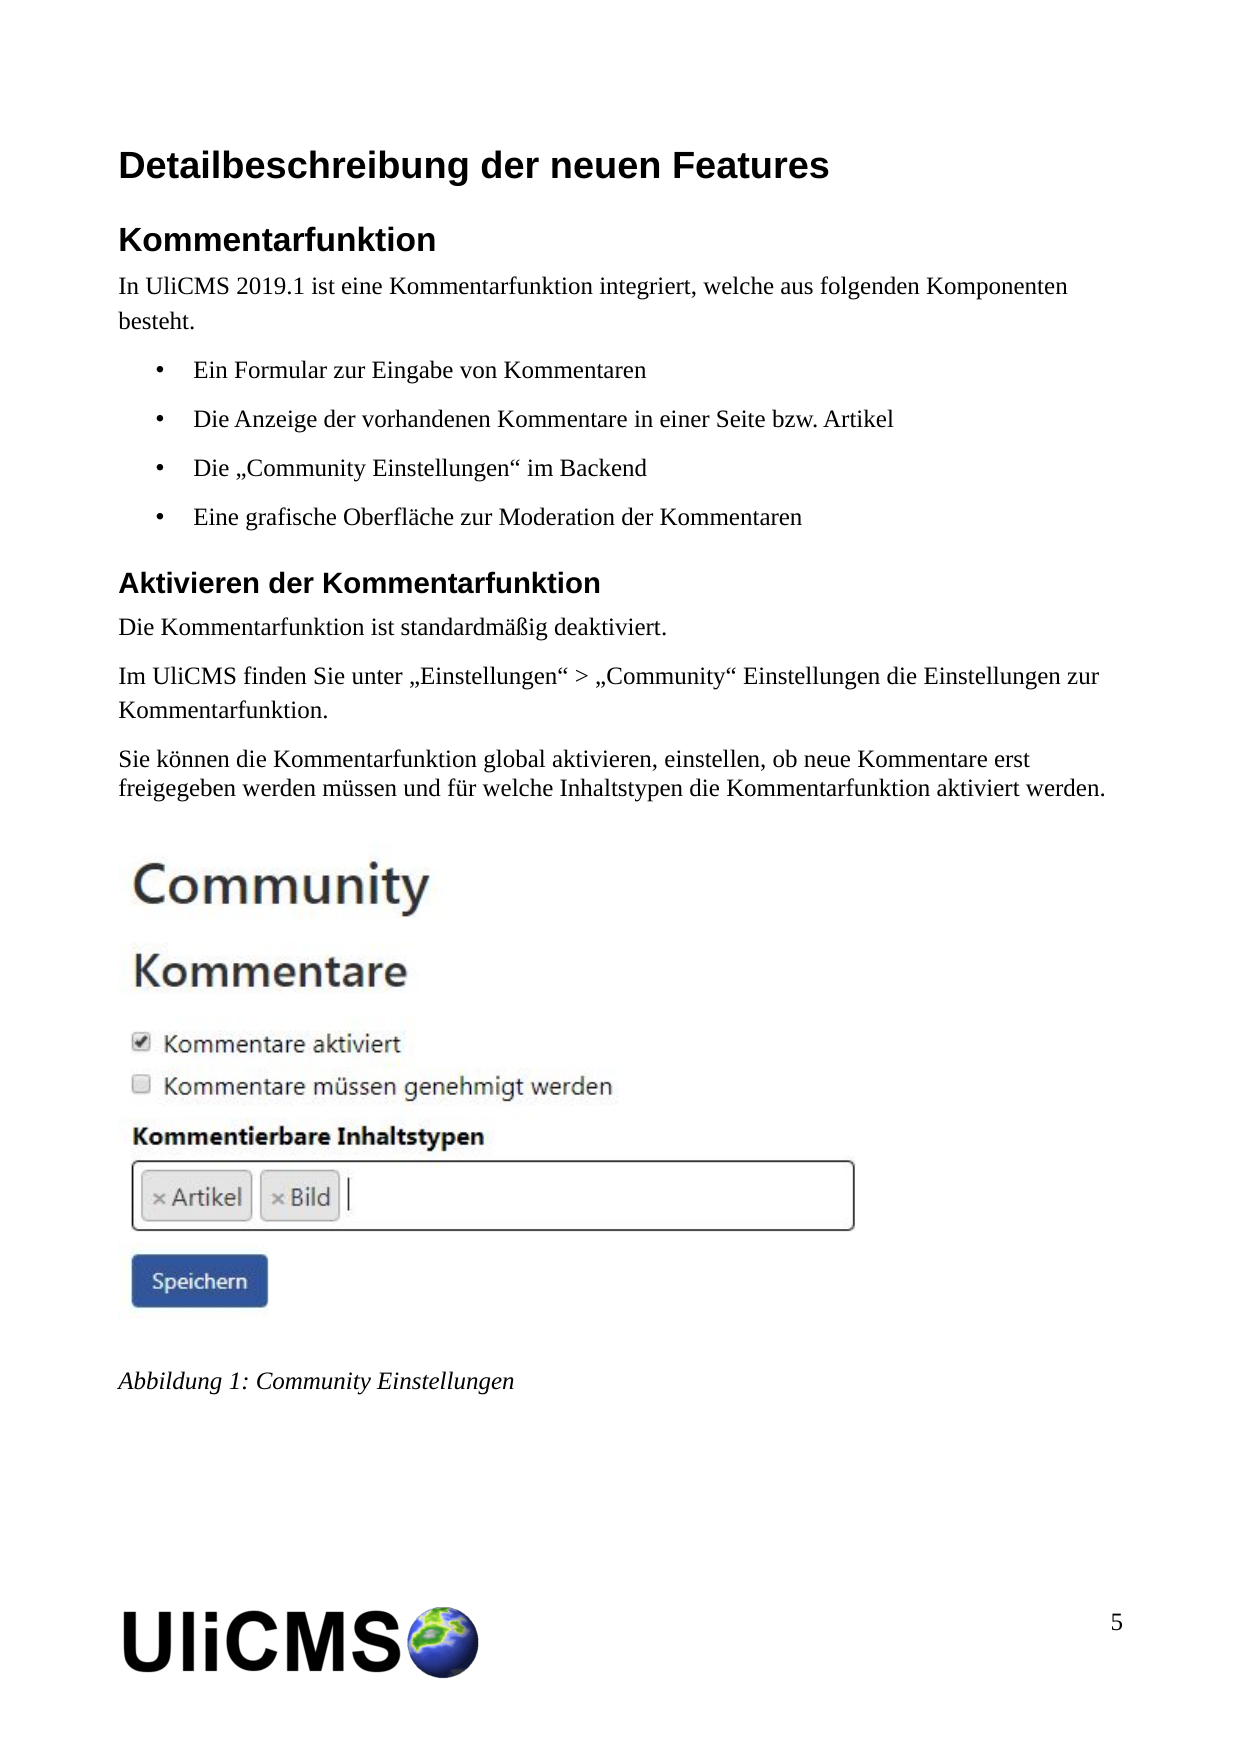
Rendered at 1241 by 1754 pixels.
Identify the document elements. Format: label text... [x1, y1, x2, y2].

subtitle Aktivieren der Kommentarfunktion [118, 566, 1123, 599]
list Die „Community Einstellungen“ im Backend [156, 453, 1123, 482]
list Ein Formular zur Eingabe von Kommentaren [156, 355, 1123, 383]
text Die Kommentarfunktion ist standardmäßig deaktiviert. [118, 612, 1123, 641]
text In UliCMS 2019.1 ist eine Kommentarfunktion integriert, welche aus folgenden Komponenten besteht. [118, 271, 1123, 334]
subtitle Detailbeschreibung der neuen Features [118, 143, 1123, 187]
text Sie können die Kommentarfunktion global aktivieren, einstellen, ob neue Kommentare erst freigegeben werden müssen und für welche Inhaltstypen die Kommentarfunktion aktiviert werden. [118, 744, 1123, 802]
text Abbildung 1: Community Einstellungen [118, 1361, 868, 1394]
picture [118, 843, 869, 1361]
picture [118, 1607, 479, 1681]
list Die Anzeige der vorhandenen Kommentare in einer Seite bzw. Artikel [156, 404, 1123, 433]
list Eine grafische Oberfläche zur Moderation der Kommentaren [156, 502, 1123, 531]
subtitle Kommentarfunktion [118, 220, 1123, 259]
text Im UliCMS finden Sie unter „Einstellungen“ > „Community“ Einstellungen die Einstellungen zur Kommentarfunktion. [118, 661, 1123, 724]
